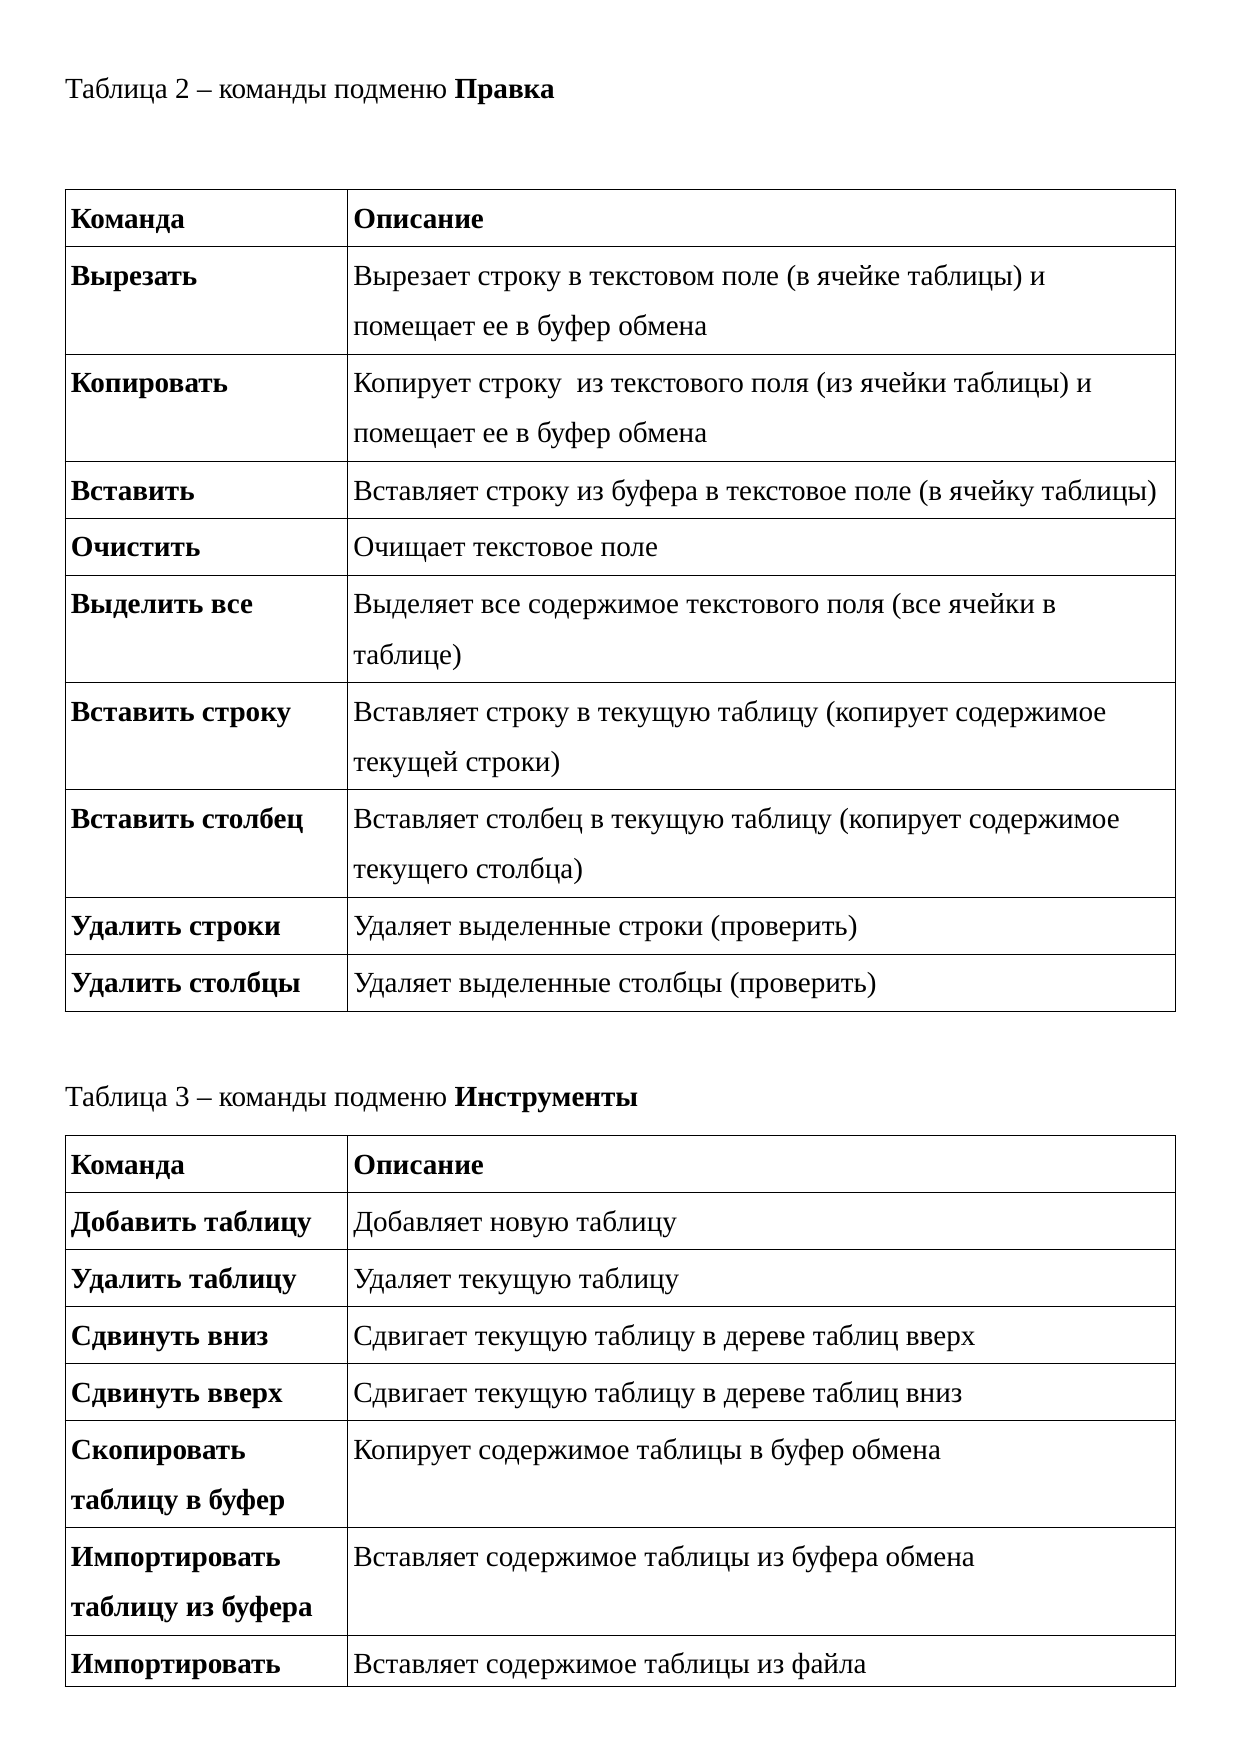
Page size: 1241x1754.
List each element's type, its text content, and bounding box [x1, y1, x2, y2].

table_cell Вставить [66, 462, 347, 518]
table_cell Вставляет содержимое таблицы из буфера обмена [348, 1528, 1175, 1634]
table_header Описание [348, 190, 1175, 246]
table_cell Вставляет строку из буфера в текстовое поле (в ячейку таблицы) [348, 462, 1175, 518]
table_cell Очистить [66, 519, 347, 575]
table_header Команда [66, 190, 347, 246]
table_cell Удаляет текущую таблицу [348, 1250, 1175, 1306]
table_cell Вырезает строку в текстовом поле (в ячейке таблицы) и помещает ее в буфер обмена [348, 247, 1175, 353]
table_cell Вырезать [66, 247, 347, 353]
table_header Описание [348, 1136, 1175, 1192]
table_cell Очищает текстовое поле [348, 519, 1175, 575]
table_cell Вставляет содержимое таблицы из файла [348, 1636, 1175, 1686]
table_cell Скопировать таблицу в буфер [66, 1421, 347, 1527]
table_cell Сдвигает текущую таблицу в дереве таблиц вверх [348, 1307, 1175, 1363]
table_cell Таблица 2 – команды подменю Правка Таблица 3 – команды подменю Инструменты [59, 59, 1181, 1691]
table_cell Вставляет строку в текущую таблицу (копирует содержимое текущей строки) [348, 683, 1175, 789]
table_cell Удаляет выделенные строки (проверить) [348, 898, 1175, 954]
table_cell Импортировать [66, 1636, 347, 1686]
table_cell Удалить таблицу [66, 1250, 347, 1306]
table_cell Добавляет новую таблицу [348, 1193, 1175, 1249]
table_cell Выделяет все содержимое текстового поля (все ячейки в таблице) [348, 576, 1175, 682]
table_cell Вставить строку [66, 683, 347, 789]
table_cell Сдвинуть вверх [66, 1364, 347, 1420]
table_cell Сдвигает текущую таблицу в дереве таблиц вниз [348, 1364, 1175, 1420]
table_header Команда [66, 1136, 347, 1192]
table_cell Вставить столбец [66, 790, 347, 897]
table_cell Удаляет выделенные столбцы (проверить) [348, 955, 1175, 1011]
table_cell Сдвинуть вниз [66, 1307, 347, 1363]
table_cell Удалить столбцы [66, 955, 347, 1011]
table_cell Копировать [66, 355, 347, 461]
table_cell Добавить таблицу [66, 1193, 347, 1249]
table_cell Копирует строку из текстового поля (из ячейки таблицы) и помещает ее в буфер обмена [348, 355, 1175, 461]
table_cell Вставляет столбец в текущую таблицу (копирует содержимое текущего столбца) [348, 790, 1175, 897]
table_cell Копирует содержимое таблицы в буфер обмена [348, 1421, 1175, 1527]
table_cell Удалить строки [66, 898, 347, 954]
table_cell Выделить все [66, 576, 347, 682]
table_cell Импортировать таблицу из буфера [66, 1528, 347, 1634]
